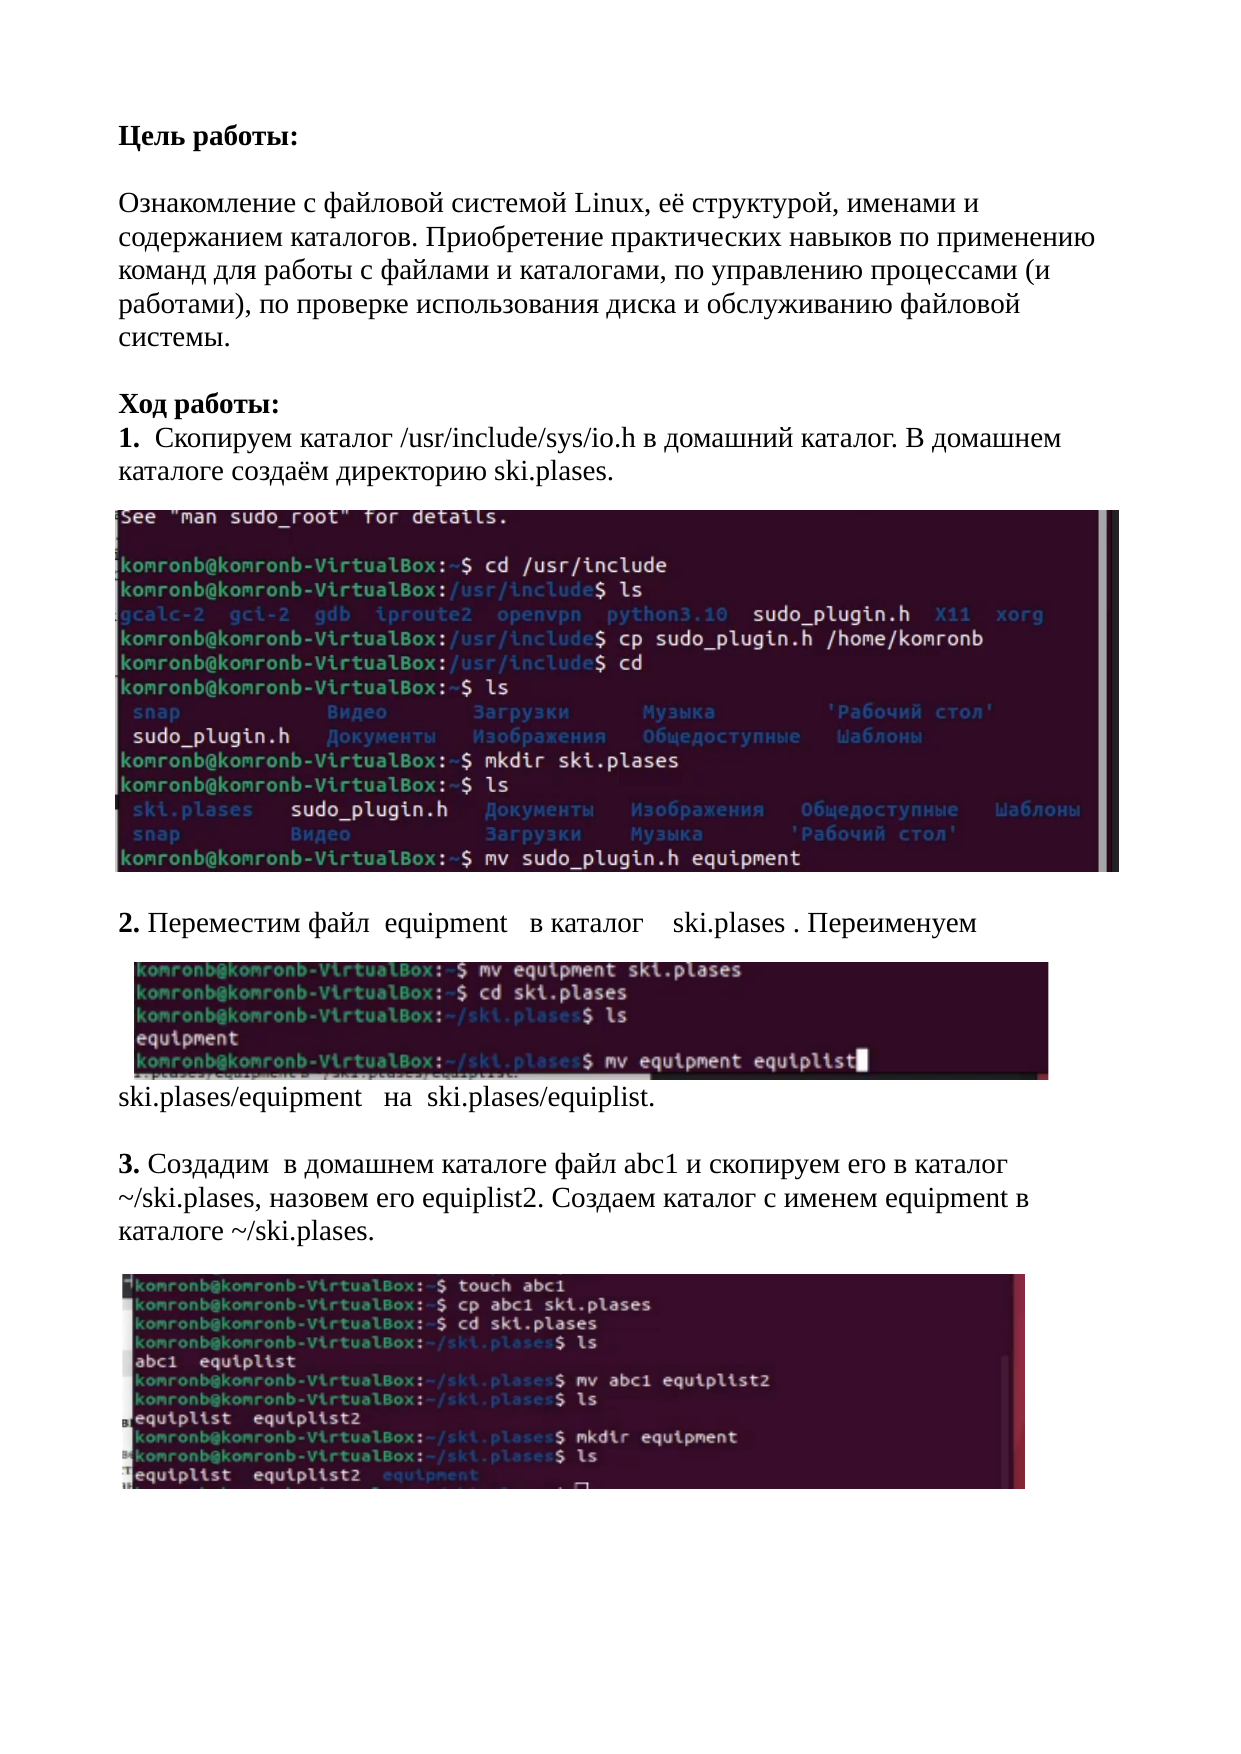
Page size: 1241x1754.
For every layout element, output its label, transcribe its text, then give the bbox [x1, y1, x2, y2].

text 2. Переместим файл equipment в каталог ski.plases . Переименуем ski.plases/equipment на ski.plases/equiplist. [118, 905, 1122, 1113]
picture [115, 510, 1119, 872]
picture [134, 962, 1049, 1080]
text Ход работы: [118, 386, 1122, 420]
text 3. Создадим в домашнем каталоге файл abc1 и скопируем его в каталог ~/ski.plases, назовем его equiplist2. Создаем каталог с именем equipment в каталоге ~/ski.plases. [118, 1146, 1122, 1247]
text Цель работы: [118, 118, 1122, 152]
text Ознакомление с файловой системой Linux, её структурой, именами и содержанием каталогов. Приобретение практических навыков по применению команд для работы с файлами и каталогами, по управлению процессами (и работами), по проверке использования диска и обслуживанию файловой системы. [118, 185, 1122, 353]
text 1. Скопируем каталог /usr/include/sys/io.h в домашний каталог. В домашнем каталоге создаём директорию ski.plases. [118, 420, 1122, 487]
picture [122, 1274, 1025, 1489]
